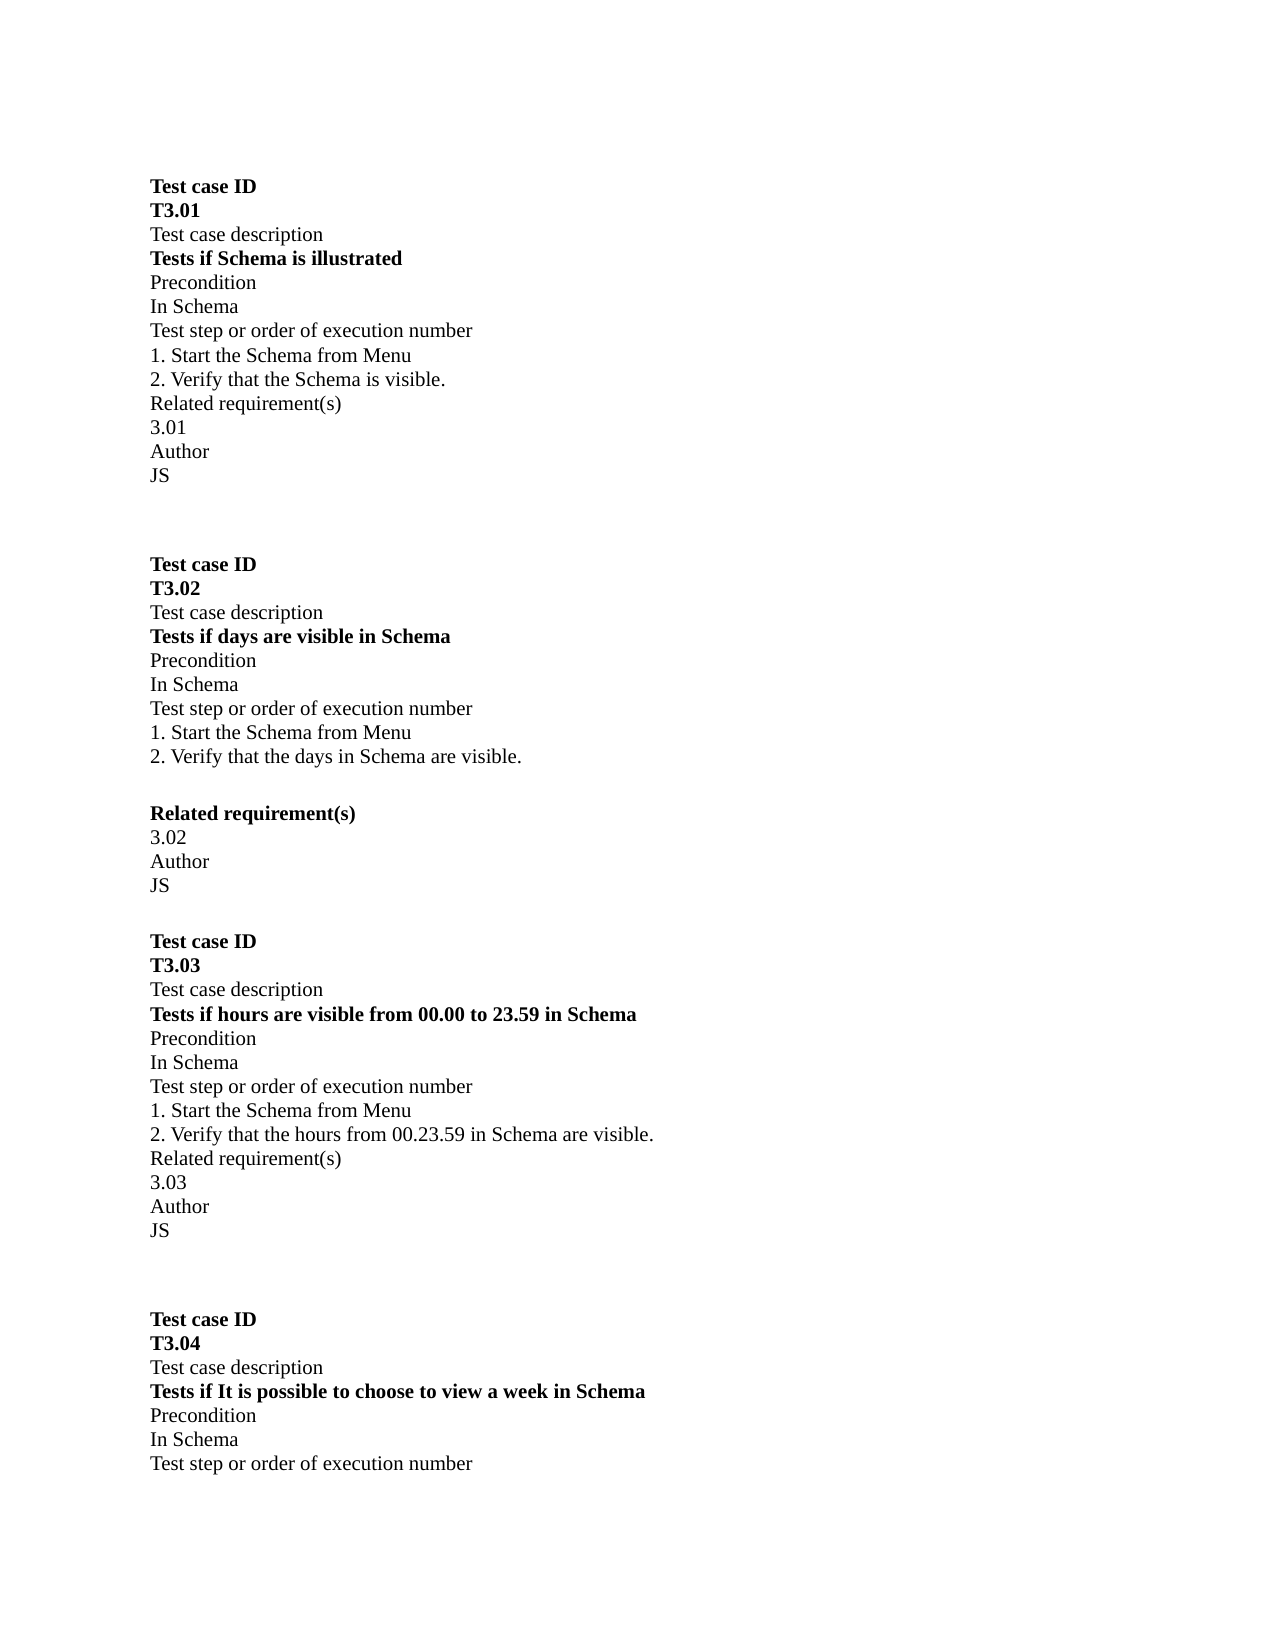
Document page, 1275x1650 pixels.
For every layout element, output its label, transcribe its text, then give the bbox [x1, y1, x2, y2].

text 1. Start the Schema from Menu 2. Verify that the Schema is visible. [150, 342, 1125, 391]
text Precondition [150, 1026, 1125, 1049]
text Related requirement(s) [150, 1146, 1125, 1170]
text In Schema [150, 1427, 1125, 1451]
text Tests if days are visible in Schema [150, 624, 1125, 648]
text Test step or order of execution number [150, 1451, 1125, 1475]
text T3.02 [150, 576, 1125, 600]
text Test step or order of execution number [150, 318, 1125, 342]
text Precondition [150, 648, 1125, 672]
text 3.03 [150, 1170, 1125, 1194]
text JS Test case ID [150, 463, 1125, 576]
text Tests if hours are visible from 00.00 to 23.59 in Schema [150, 1001, 1125, 1026]
text Test step or order of execution number [150, 1074, 1125, 1098]
text In Schema [150, 672, 1125, 696]
text In Schema [150, 294, 1125, 318]
text Tests if It is possible to choose to view a week in Schema [150, 1379, 1125, 1403]
text Precondition [150, 1403, 1125, 1427]
text Author [150, 1194, 1125, 1218]
text Test case description [150, 600, 1125, 624]
text T3.04 [150, 1331, 1125, 1355]
text Author [150, 439, 1125, 463]
text In Schema [150, 1049, 1125, 1074]
text Test case description [150, 222, 1125, 246]
text 1. Start the Schema from Menu 2. Verify that the days in Schema are visible. Related requirement(s) 3.02 [150, 720, 1125, 849]
text T3.03 [150, 953, 1125, 977]
text Tests if Schema is illustrated [150, 246, 1125, 270]
text Test step or order of execution number [150, 696, 1125, 720]
text Author [150, 849, 1125, 873]
text JS Test case ID [150, 873, 1125, 953]
text Related requirement(s) [150, 391, 1125, 415]
text Test case ID [150, 174, 1125, 198]
text Test case description [150, 1355, 1125, 1379]
text 1. Start the Schema from Menu 2. Verify that the hours from 00.23.59 in Schema are visible. [150, 1098, 1125, 1146]
text Precondition [150, 270, 1125, 294]
text Test case description [150, 977, 1125, 1001]
text 3.01 [150, 415, 1125, 439]
text JS Test case ID [150, 1218, 1125, 1331]
text T3.01 [150, 198, 1125, 222]
